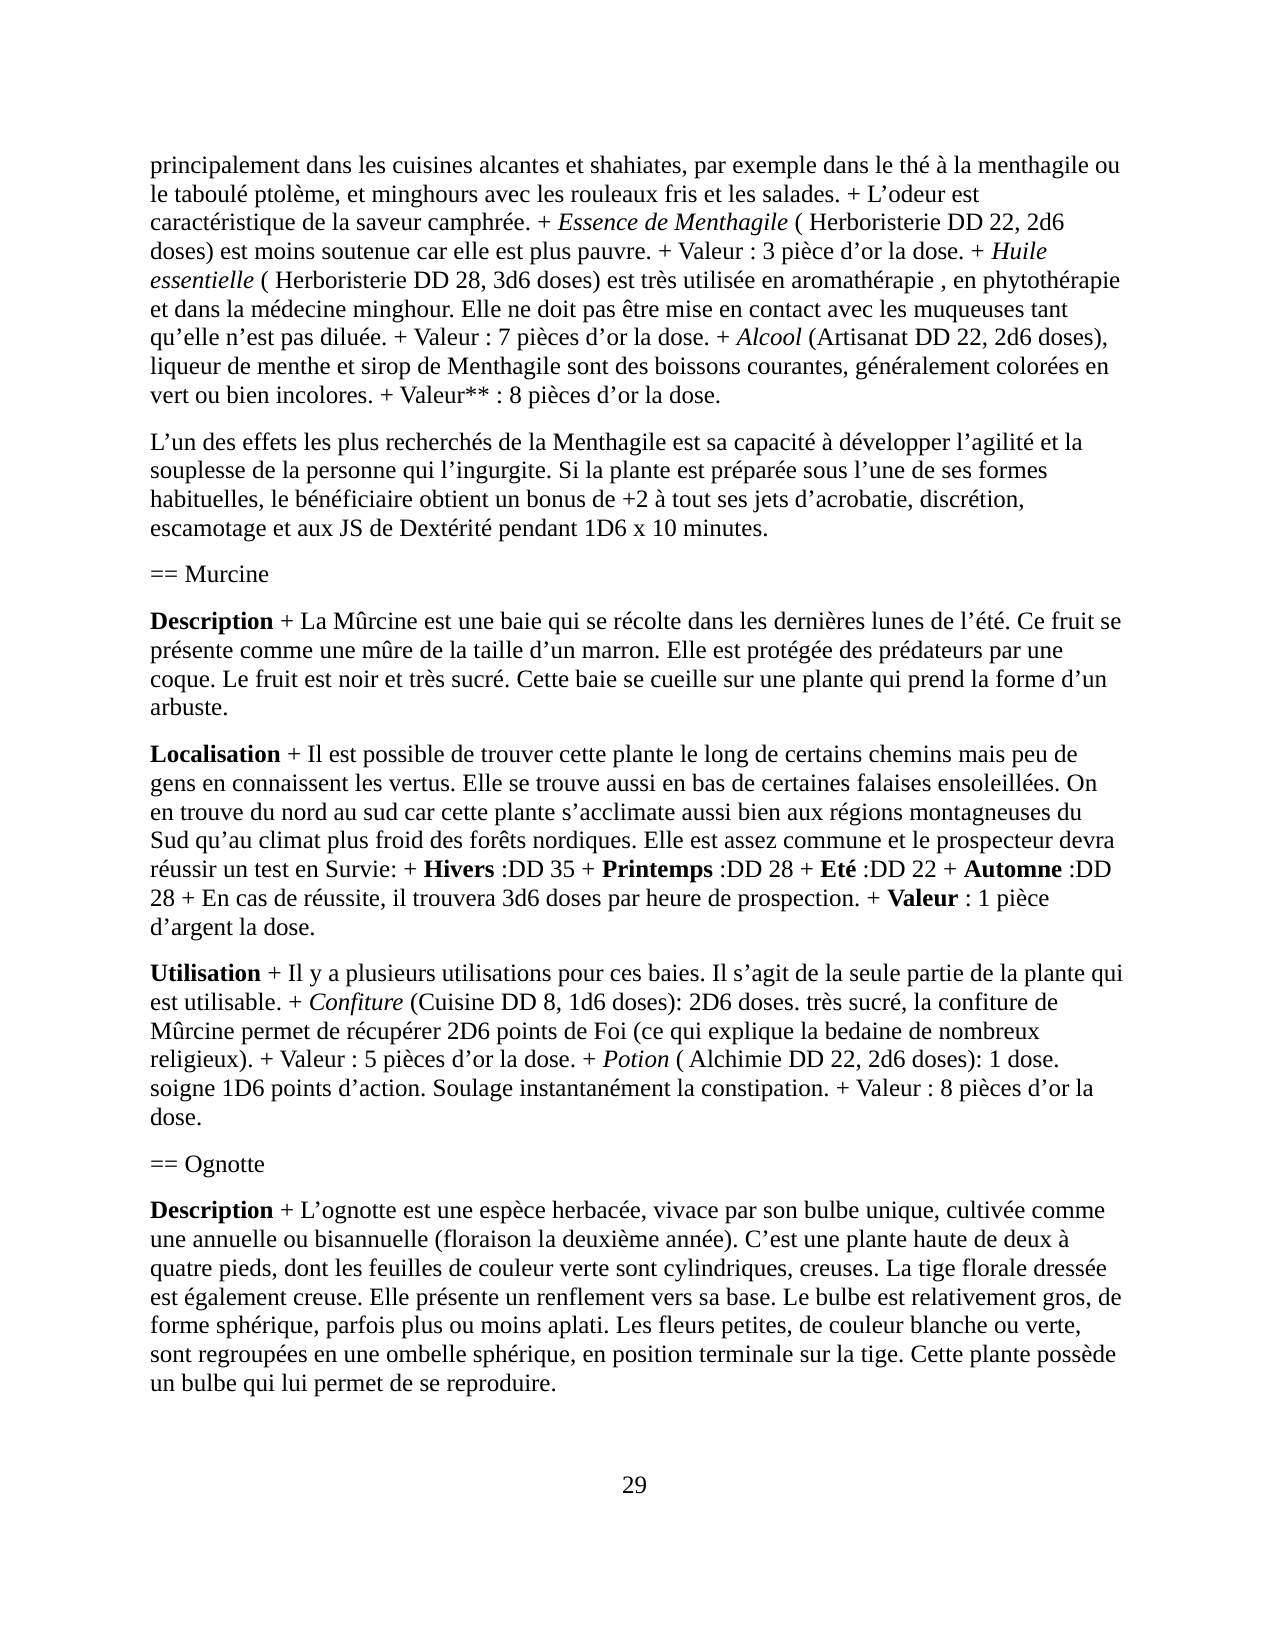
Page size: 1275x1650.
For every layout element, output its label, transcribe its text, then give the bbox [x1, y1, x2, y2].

text L’un des effets les plus recherchés de la Menthagile est sa capacité à développer l’agilité et la souplesse de la personne qui l’ingurgite. Si la plante est préparée sous l’une de ses formes habituelles, le bénéficiaire obtient un bonus de +2 à tout ses jets d’acrobatie, discrétion, escamotage et aux JS de Dextérité pendant 1D6 x 10 minutes. [150, 427, 1125, 542]
text Description + La Mûrcine est une baie qui se récolte dans les dernières lunes de l’été. Ce fruit se présente comme une mûre de la taille d’un marron. Elle est protégée des prédateurs par une coque. Le fruit est noir et très sucré. Cette baie se cueille sur une plante qui prend la forme d’un arbuste. [150, 606, 1125, 721]
text Utilisation + Il y a plusieurs utilisations pour ces baies. Il s’agit de la seule partie de la plante qui est utilisable. + Confiture (Cuisine DD 8, 1d6 doses): 2D6 doses. très sucré, la confiture de Mûrcine permet de récupérer 2D6 points de Foi (ce qui explique la bedaine de nombreux religieux). + Valeur : 5 pièces d’or la dose. + Potion ( Alchimie DD 22, 2d6 doses): 1 dose. soigne 1D6 points d’action. Soulage instantanément la constipation. + Valeur : 8 pièces d’or la dose. [150, 958, 1125, 1131]
text Localisation + Il est possible de trouver cette plante le long de certains chemins mais peu de gens en connaissent les vertus. Elle se trouve aussi en bas de certaines falaises ensoleillées. On en trouve du nord au sud car cette plante s’acclimate aussi bien aux régions montagneuses du Sud qu’au climat plus froid des forêts nordiques. Elle est assez commune et le prospecteur devra réussir un test en Survie: + Hivers :DD 35 + Printemps :DD 28 + Eté :DD 22 + Automne :DD 28 + En cas de réussite, il trouvera 3d6 doses par heure de prospection. + Valeur : 1 pièce d’argent la dose. [150, 739, 1125, 940]
text Description + L’ognotte est une espèce herbacée, vivace par son bulbe unique, cultivée comme une annuelle ou bisannuelle (floraison la deuxième année). C’est une plante haute de deux à quatre pieds, dont les feuilles de couleur verte sont cylindriques, creuses. La tige florale dressée est également creuse. Elle présente un renflement vers sa base. Le bulbe est relativement gros, de forme sphérique, parfois plus ou moins aplati. Les fleurs petites, de couleur blanche ou verte, sont regroupées en une ombelle sphérique, en position terminale sur la tige. Cette plante possède un bulbe qui lui permet de se reproduire. [150, 1195, 1125, 1397]
text == Ognotte [150, 1149, 1125, 1177]
text principalement dans les cuisines alcantes et shahiates, par exemple dans le thé à la menthagile ou le taboulé ptolème, et minghours avec les rouleaux fris et les salades. + L’odeur est caractéristique de la saveur camphrée. + Essence de Menthagile ( Herboristerie DD 22, 2d6 doses) est moins soutenue car elle est plus pauvre. + Valeur : 3 pièce d’or la dose. + Huile essentielle ( Herboristerie DD 28, 3d6 doses) est très utilisée en aromathérapie , en phytothérapie et dans la médecine minghour. Elle ne doit pas être mise en contact avec les muqueuses tant qu’elle n’est pas diluée. + Valeur : 7 pièces d’or la dose. + Alcool (Artisanat DD 22, 2d6 doses), liqueur de menthe et sirop de Menthagile sont des boissons courantes, généralement colorées en vert ou bien incolores. + Valeur** : 8 pièces d’or la dose. [150, 150, 1125, 409]
text == Murcine [150, 559, 1125, 588]
